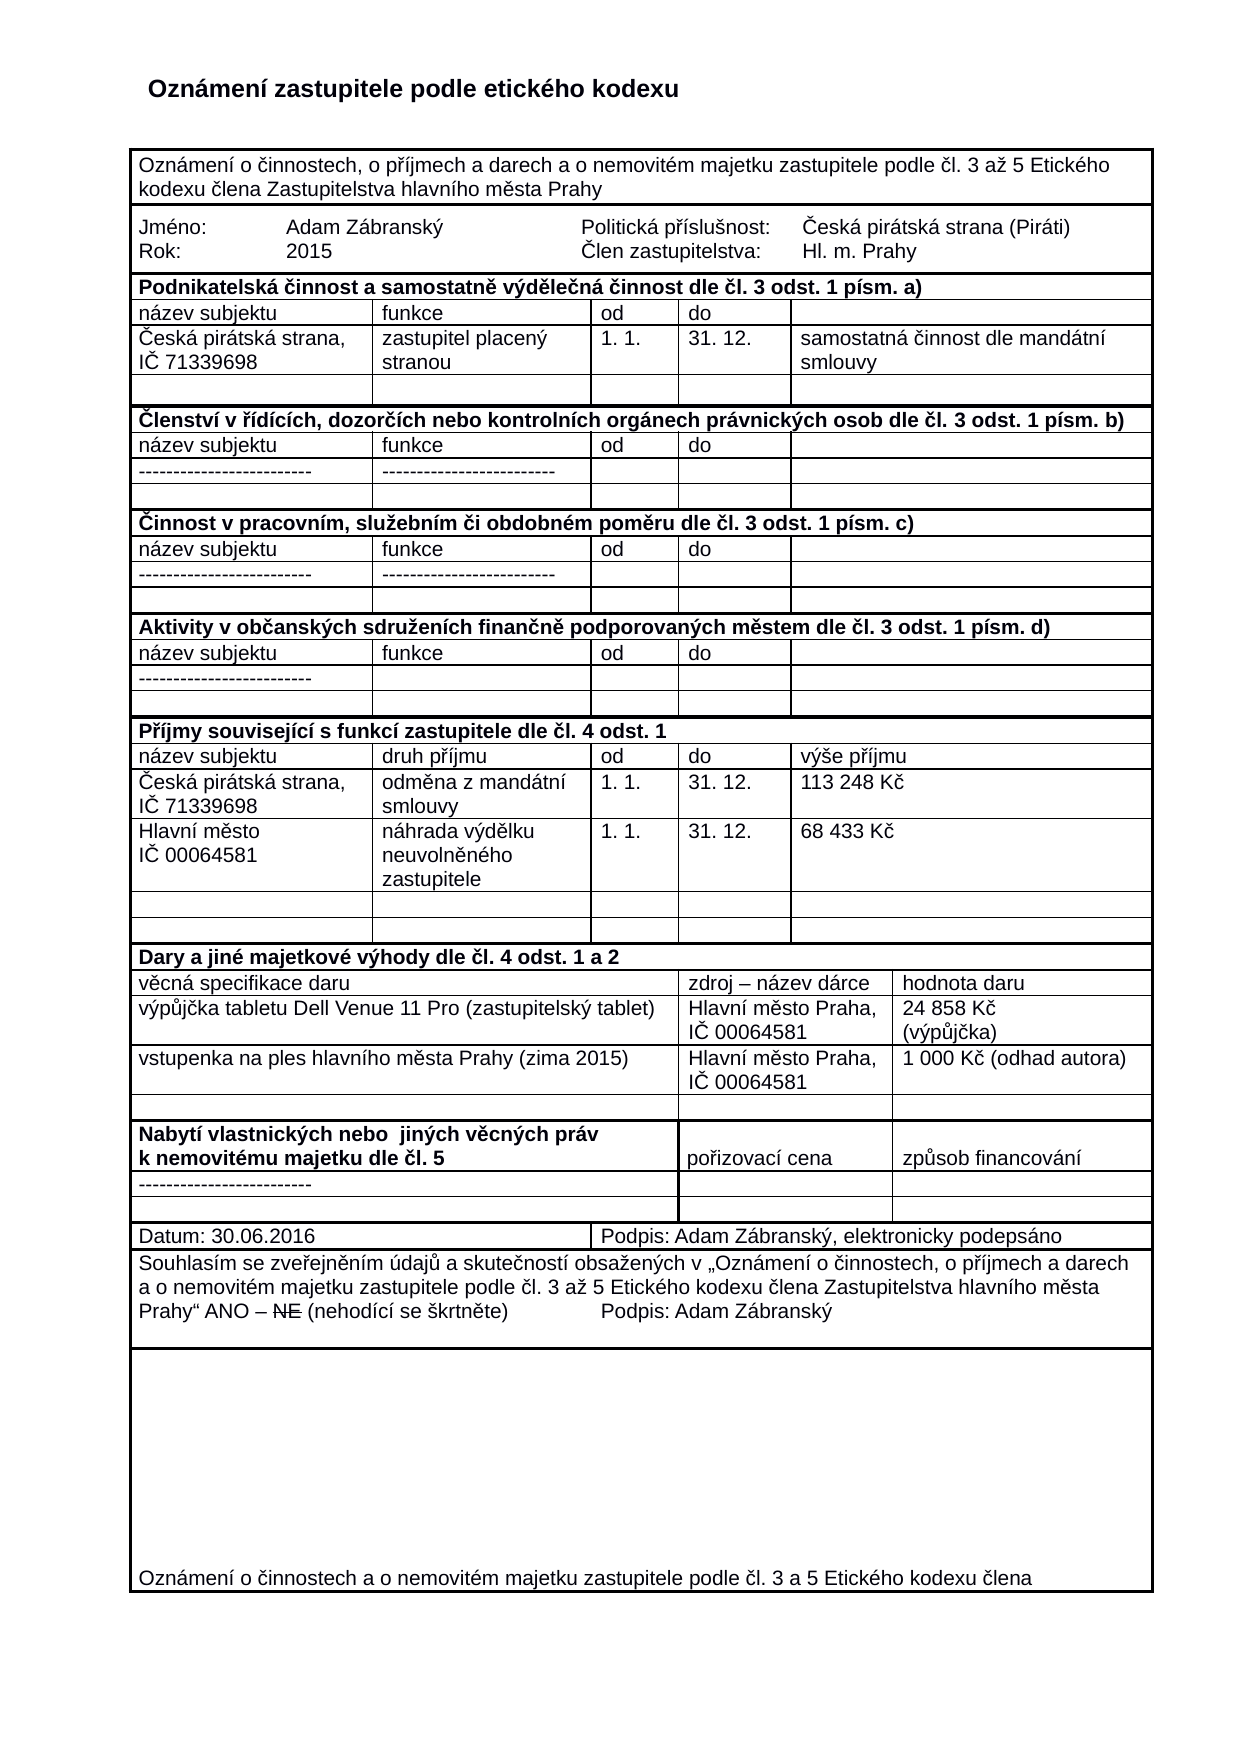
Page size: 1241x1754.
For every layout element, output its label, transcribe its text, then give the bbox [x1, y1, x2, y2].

table_cell ------------------------- [132, 459, 372, 482]
table_cell Podnikatelská činnost a samostatně výdělečná činnost dle čl. 3 odst. 1 písm. a) [132, 275, 1151, 299]
table_cell [373, 918, 590, 942]
table_cell zastupitel placený stranou [373, 326, 590, 374]
table_cell druh příjmu [373, 744, 590, 768]
table_cell od [592, 537, 678, 561]
table_cell Aktivity v občanských sdruženích finančně podporovaných městem dle čl. 3 odst. 1 písm. d) [132, 615, 1151, 639]
table_cell funkce [373, 640, 590, 664]
table_cell název subjektu [132, 640, 372, 664]
table_cell pořizovací cena [680, 1122, 892, 1170]
table_cell [792, 691, 1151, 715]
table_cell [679, 375, 790, 404]
table_cell [679, 892, 790, 916]
table_cell 1 000 Kč (odhad autora) [893, 1046, 1151, 1093]
table_cell [792, 459, 1151, 482]
table_cell [679, 1095, 892, 1119]
table_cell Jméno: Adam Zábranský Politická příslušnost: Česká pirátská strana (Piráti) Rok: 2015 Člen zastupitelstva: Hl. m. Prahy [132, 206, 1151, 272]
table_cell [373, 375, 590, 404]
table_cell 68 433 Kč [792, 819, 1151, 891]
table_cell do [679, 744, 790, 768]
table_cell [679, 459, 790, 482]
table_cell ------------------------- [132, 562, 372, 586]
table_cell Hlavní město IČ 00064581 [132, 819, 372, 891]
table_cell 24 858 Kč (výpůjčka) [893, 996, 1151, 1044]
table_cell [592, 691, 678, 715]
table_cell vstupenka na ples hlavního města Prahy (zima 2015) [132, 1046, 678, 1093]
table_cell [680, 1197, 892, 1221]
table_cell funkce [373, 537, 590, 561]
table_cell [792, 588, 1151, 612]
table_cell do [679, 640, 790, 664]
table_cell 1. 1. [592, 819, 678, 891]
table_cell věcná specifikace daru [132, 971, 678, 994]
table_cell od [592, 744, 678, 768]
table_cell [592, 459, 678, 482]
table_cell výše příjmu [792, 744, 1151, 768]
table_cell způsob financování [893, 1122, 1151, 1170]
table_cell [592, 375, 678, 404]
table_cell [792, 484, 1151, 508]
table_cell zdroj – název dárce [679, 971, 892, 994]
table_cell [592, 892, 678, 916]
table_cell do [679, 433, 790, 457]
table_cell od [592, 640, 678, 664]
table_cell [132, 1095, 678, 1119]
table_cell 113 248 Kč [792, 770, 1151, 817]
table_cell náhrada výdělku neuvolněného zastupitele [373, 819, 590, 891]
table_cell název subjektu [132, 300, 372, 324]
table_cell Činnost v pracovním, služebním či obdobném poměru dle čl. 3 odst. 1 písm. c) [132, 511, 1151, 535]
table_cell [373, 892, 590, 916]
table_cell [679, 484, 790, 508]
table_cell [679, 691, 790, 715]
table_cell [679, 918, 790, 942]
table_cell [592, 918, 678, 942]
table_cell Hlavní město Praha, IČ 00064581 [679, 1046, 892, 1093]
table_cell odměna z mandátní smlouvy [373, 770, 590, 817]
table_cell [592, 666, 678, 690]
table_cell 31. 12. [679, 819, 790, 891]
table_cell [373, 666, 590, 690]
table_cell Příjmy související s funkcí zastupitele dle čl. 4 odst. 1 [132, 719, 1151, 742]
table_cell [792, 666, 1151, 690]
table_cell [792, 892, 1151, 916]
table_cell [792, 433, 1151, 457]
table_cell název subjektu [132, 433, 372, 457]
table_cell [373, 484, 590, 508]
table_header Oznámení o činnostech, o příjmech a darech a o nemovitém majetku zastupitele podle čl. 3 až 5 Etického kodexu člena Zastupitelstva hlavního města Prahy [132, 151, 1151, 203]
table_cell ------------------------- [373, 459, 590, 482]
table_cell do [679, 537, 790, 561]
table_cell [792, 537, 1151, 561]
table_cell [132, 691, 372, 715]
table_cell [592, 484, 678, 508]
table_cell 31. 12. [679, 770, 790, 817]
table_cell [792, 562, 1151, 586]
table_cell [679, 562, 790, 586]
table_cell Česká pirátská strana, IČ 71339698 [132, 770, 372, 817]
table_cell [132, 588, 372, 612]
table_cell název subjektu [132, 744, 372, 768]
table_cell [792, 918, 1151, 942]
table_cell ------------------------- [132, 1172, 677, 1196]
table_cell [592, 562, 678, 586]
table_cell Datum: 30.06.2016 [132, 1224, 590, 1248]
table_cell [893, 1172, 1151, 1196]
table_cell Podpis: Adam Zábranský, elektronicky podepsáno [592, 1224, 1151, 1248]
table_cell název subjektu [132, 537, 372, 561]
table_cell funkce [373, 433, 590, 457]
table_cell od [592, 300, 678, 324]
table_cell od [592, 433, 678, 457]
table_cell [679, 588, 790, 612]
table_cell [373, 588, 590, 612]
table_cell [132, 892, 372, 916]
table_cell Nabytí vlastnických nebo jiných věcných práv k nemovitému majetku dle čl. 5 [132, 1122, 677, 1170]
table_cell [679, 666, 790, 690]
table_cell [132, 484, 372, 508]
table_cell Souhlasím se zveřejněním údajů a skutečností obsažených v „Oznámení o činnostech, o příjmech a darech a o nemovitém majetku zastupitele podle čl. 3 až 5 Etického kodexu člena Zastupitelstva hlavního města Prahy“ ANO – NE (nehodící se škrtněte) Podpis: Adam Zábranský [132, 1251, 1151, 1347]
table_cell ------------------------- [373, 562, 590, 586]
table_cell výpůjčka tabletu Dell Venue 11 Pro (zastupitelský tablet) [132, 996, 678, 1044]
table_cell [792, 375, 1151, 404]
table_cell Česká pirátská strana, IČ 71339698 [132, 326, 372, 374]
table_cell Dary a jiné majetkové výhody dle čl. 4 odst. 1 a 2 [132, 945, 1151, 969]
table_cell [373, 691, 590, 715]
table_cell 31. 12. [679, 326, 790, 374]
table_cell Členství v řídících, dozorčích nebo kontrolních orgánech právnických osob dle čl. 3 odst. 1 písm. b) [132, 408, 1151, 431]
table_cell [792, 640, 1151, 664]
table_cell [893, 1197, 1151, 1221]
table_cell [893, 1095, 1151, 1119]
table_cell 1. 1. [592, 326, 678, 374]
table_cell [792, 300, 1151, 324]
table_cell [680, 1172, 892, 1196]
table_cell [132, 375, 372, 404]
table_cell funkce [373, 300, 590, 324]
table_cell [132, 918, 372, 942]
table_cell ------------------------- [132, 666, 372, 690]
table_cell 1. 1. [592, 770, 678, 817]
table_cell Oznámení o činnostech a o nemovitém majetku zastupitele podle čl. 3 a 5 Etického kodexu člena [132, 1350, 1151, 1590]
table_cell do [679, 300, 790, 324]
table_cell Hlavní město Praha, IČ 00064581 [679, 996, 892, 1044]
table_cell [132, 1197, 677, 1221]
table_cell [592, 588, 678, 612]
table_cell hodnota daru [893, 971, 1151, 994]
table_cell samostatná činnost dle mandátní smlouvy [792, 326, 1151, 374]
